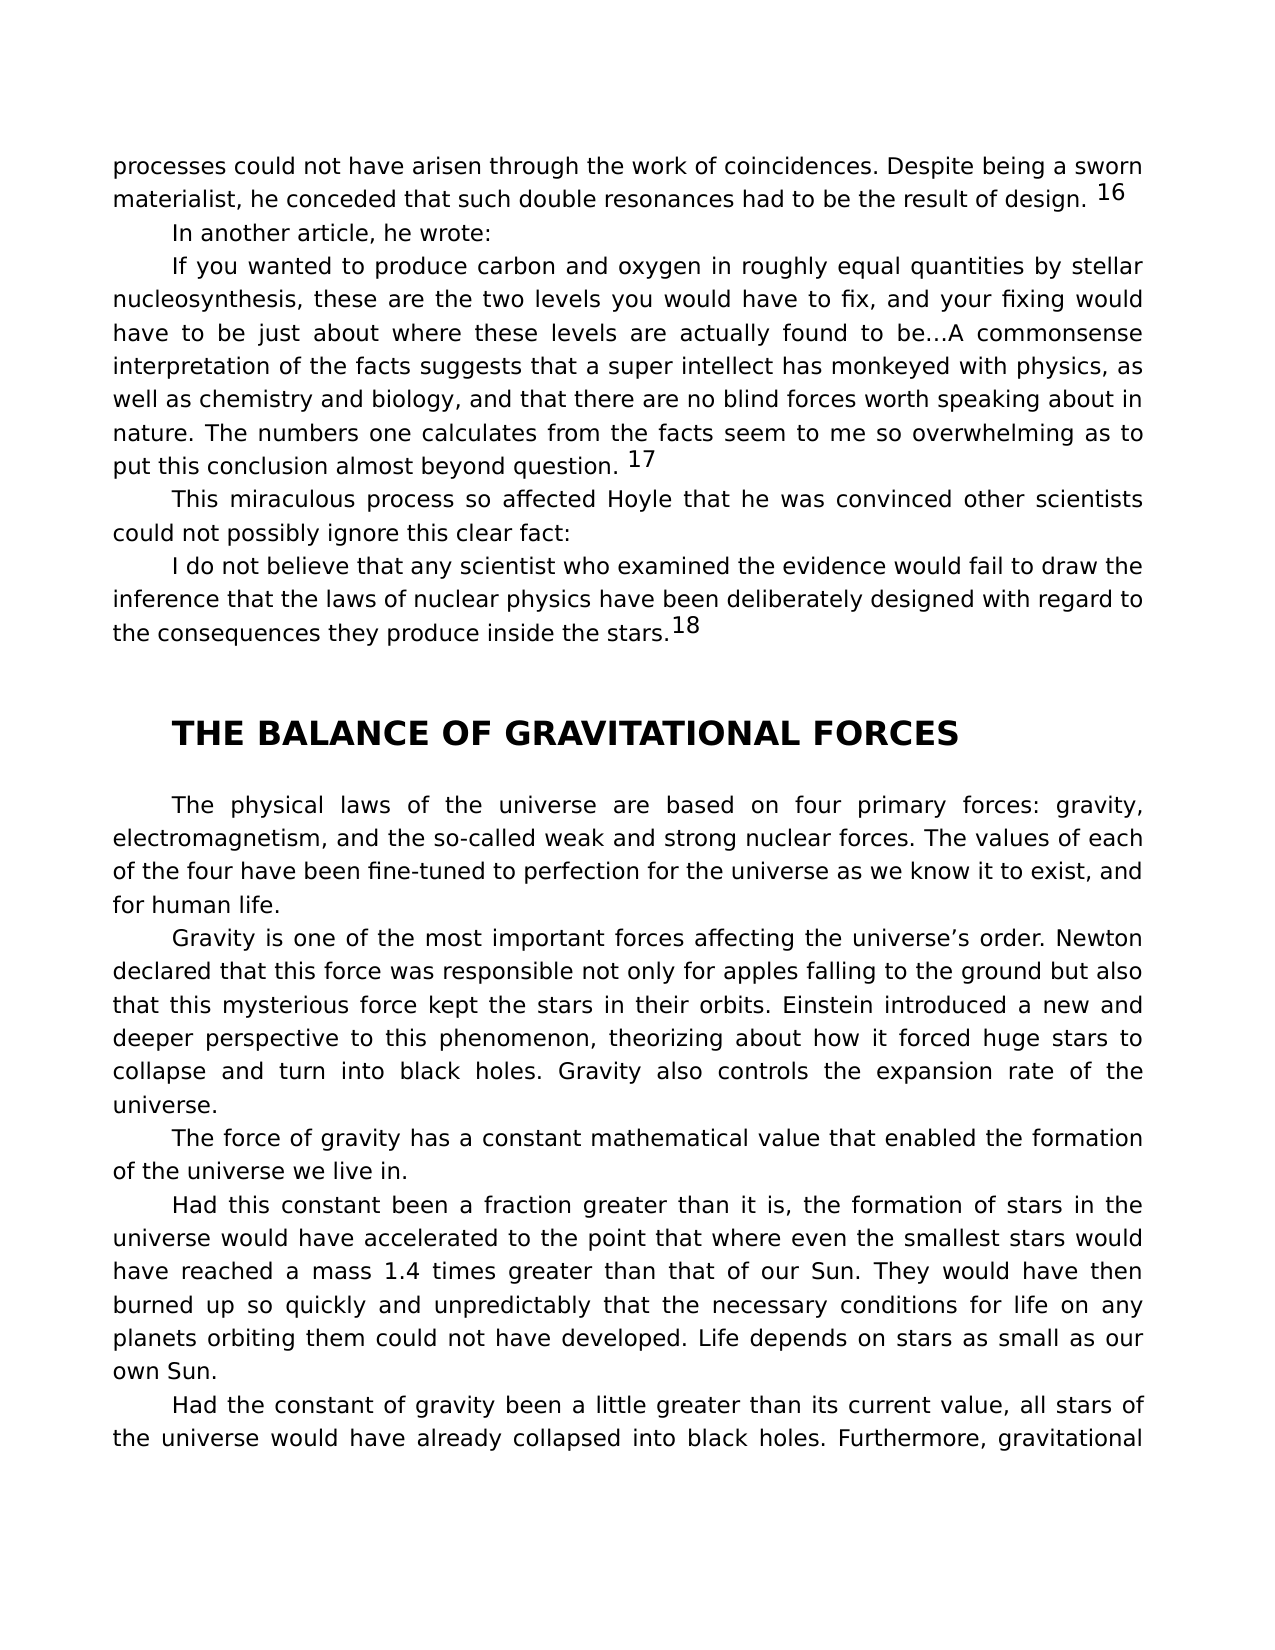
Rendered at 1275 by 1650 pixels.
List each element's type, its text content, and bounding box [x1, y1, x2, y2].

text The physical laws of the universe are based on four primary forces: gravity, electromagnetism, and the so-called weak and strong nuclear forces. The values of each of the four have been fine-tuned to perfection for the universe as we know it to exist, and for human life. [112, 786, 1145, 920]
text processes could not have arisen through the work of coincidences. Despite being a sworn materialist, he conceded that such double resonances had to be the result of design. 16 [112, 148, 1145, 214]
text Had this constant been a fraction greater than it is, the formation of stars in the universe would have accelerated to the point that where even the smallest stars would have reached a mass 1.4 times greater than that of our Sun. They would have then burned up so quickly and unpredictably that the necessary conditions for life on any planets orbiting them could not have developed. Life depends on stars as small as our own Sun. [112, 1186, 1145, 1386]
subtitle THE BALANCE OF GRAVITATIONAL FORCES [112, 714, 1145, 753]
text Had the constant of gravity been a little greater than its current value, all stars of the universe would have already collapsed into black holes. Furthermore, gravitational [112, 1386, 1145, 1453]
text The force of gravity has a constant mathematical value that enabled the formation of the universe we live in. [112, 1120, 1145, 1186]
text This miraculous process so affected Hoyle that he was convinced other scientists could not possibly ignore this clear fact: [112, 481, 1145, 548]
text I do not believe that any scientist who examined the evidence would fail to draw the inference that the laws of nuclear physics have been deliberately designed with regard to the consequences they produce inside the stars.18 [112, 548, 1145, 648]
text Gravity is one of the most important forces affecting the universe’s order. Newton declared that this force was responsible not only for apples falling to the ground but also that this mysterious force kept the stars in their orbits. Einstein introduced a new and deeper perspective to this phenomenon, theorizing about how it forced huge stars to collapse and turn into black holes. Gravity also controls the expansion rate of the universe. [112, 920, 1145, 1120]
text In another article, he wrote: [112, 214, 1145, 248]
text If you wanted to produce carbon and oxygen in roughly equal quantities by stellar nucleosynthesis, these are the two levels you would have to fix, and your fixing would have to be just about where these levels are actually found to be…A commonsense interpretation of the facts suggests that a super intellect has monkeyed with physics, as well as chemistry and biology, and that there are no blind forces worth speaking about in nature. The numbers one calculates from the facts seem to me so overwhelming as to put this conclusion almost beyond question. 17 [112, 248, 1145, 481]
